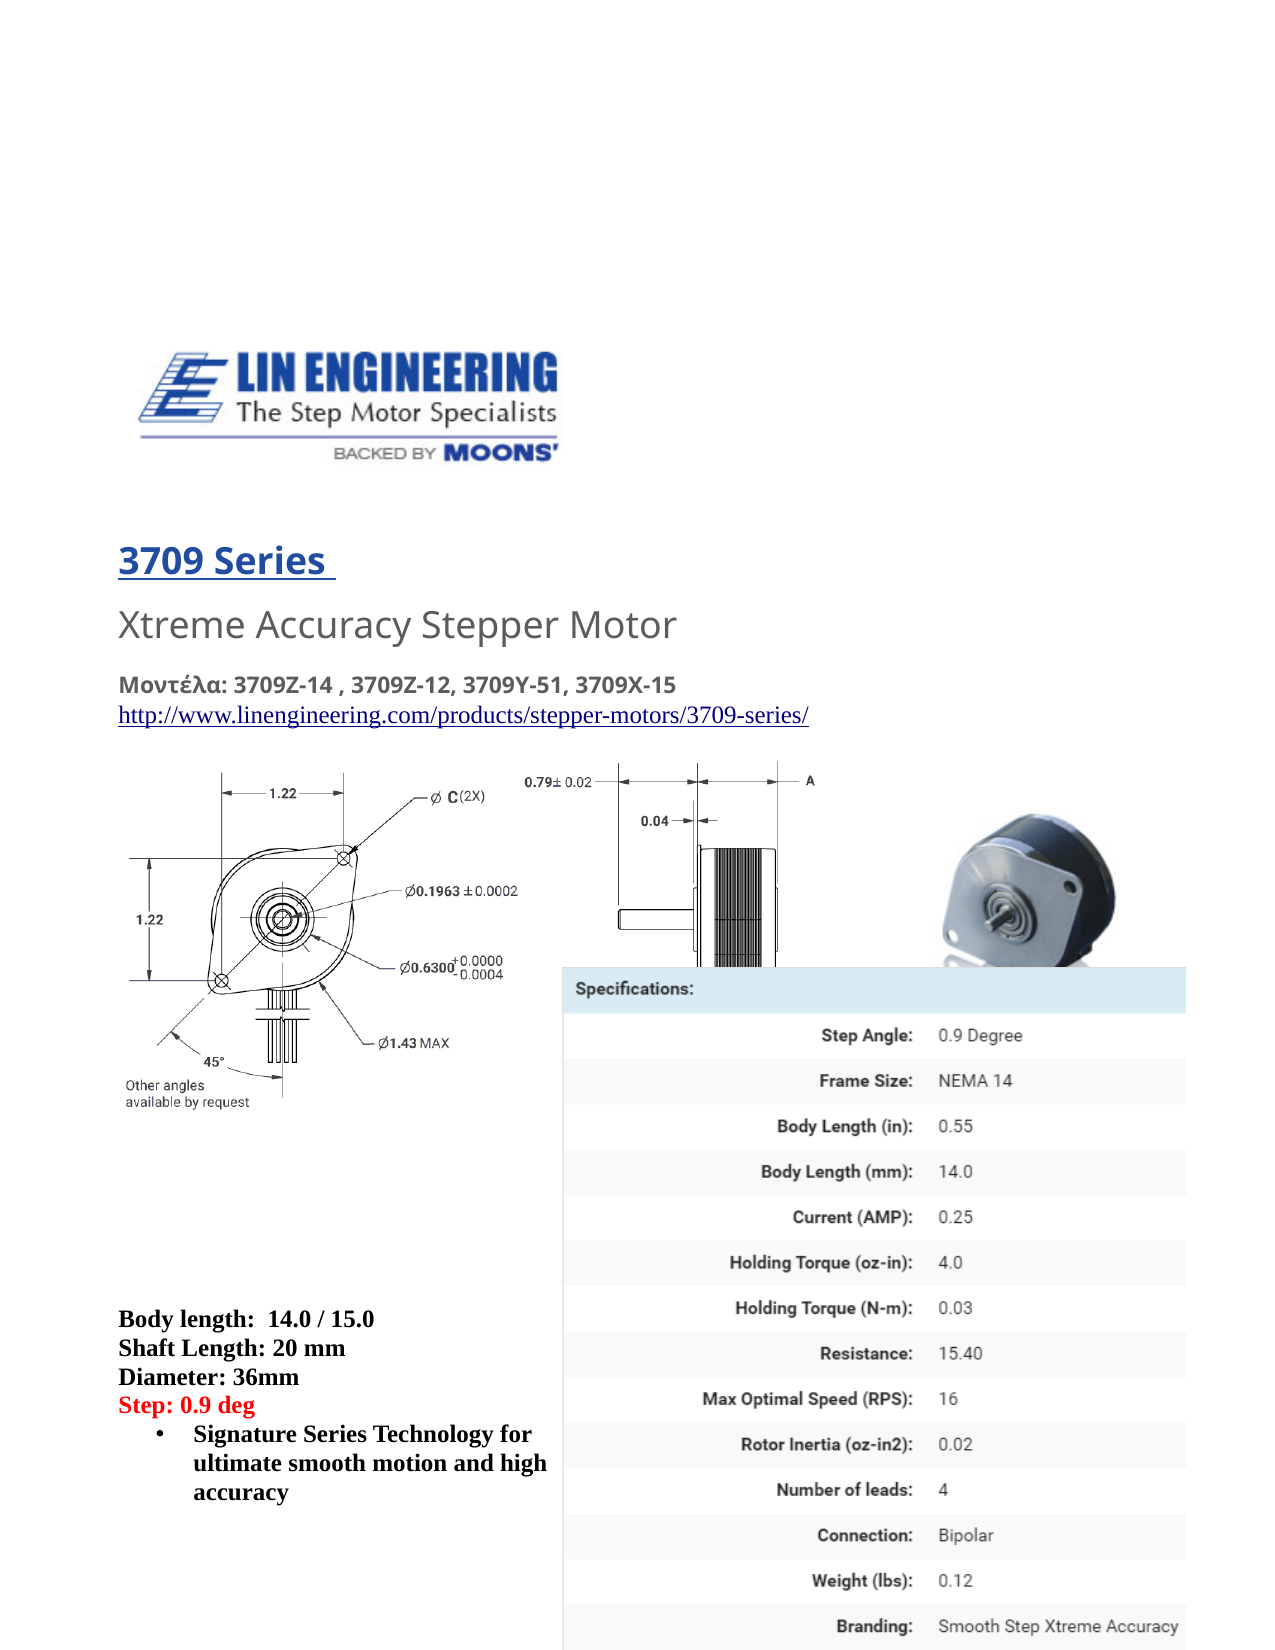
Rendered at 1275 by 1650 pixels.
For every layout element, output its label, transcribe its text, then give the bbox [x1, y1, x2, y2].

text Diameter: 36­mm [118, 1362, 561, 1391]
text Shaft Length: 20 mm [118, 1333, 561, 1362]
text Step: 0.9 deg [118, 1391, 561, 1419]
subtitle 3709 Series [118, 534, 1157, 585]
list Signature Series Technology for ultimate smooth motion and high accuracy [156, 1419, 561, 1506]
picture [108, 742, 1187, 1650]
picture [131, 341, 575, 472]
text Mοντέλα: 3709Ζ-14 , 3709Ζ-12, 3709Υ-51, 3709Χ-15 [118, 669, 1157, 701]
subtitle Xtreme Accuracy Stepper Motor [118, 598, 1157, 649]
text http://www.linengineering.com/products/stepper-motors/3709-series/ [118, 701, 1157, 729]
text Body length: 14.0 / 15.0 [118, 1304, 561, 1333]
